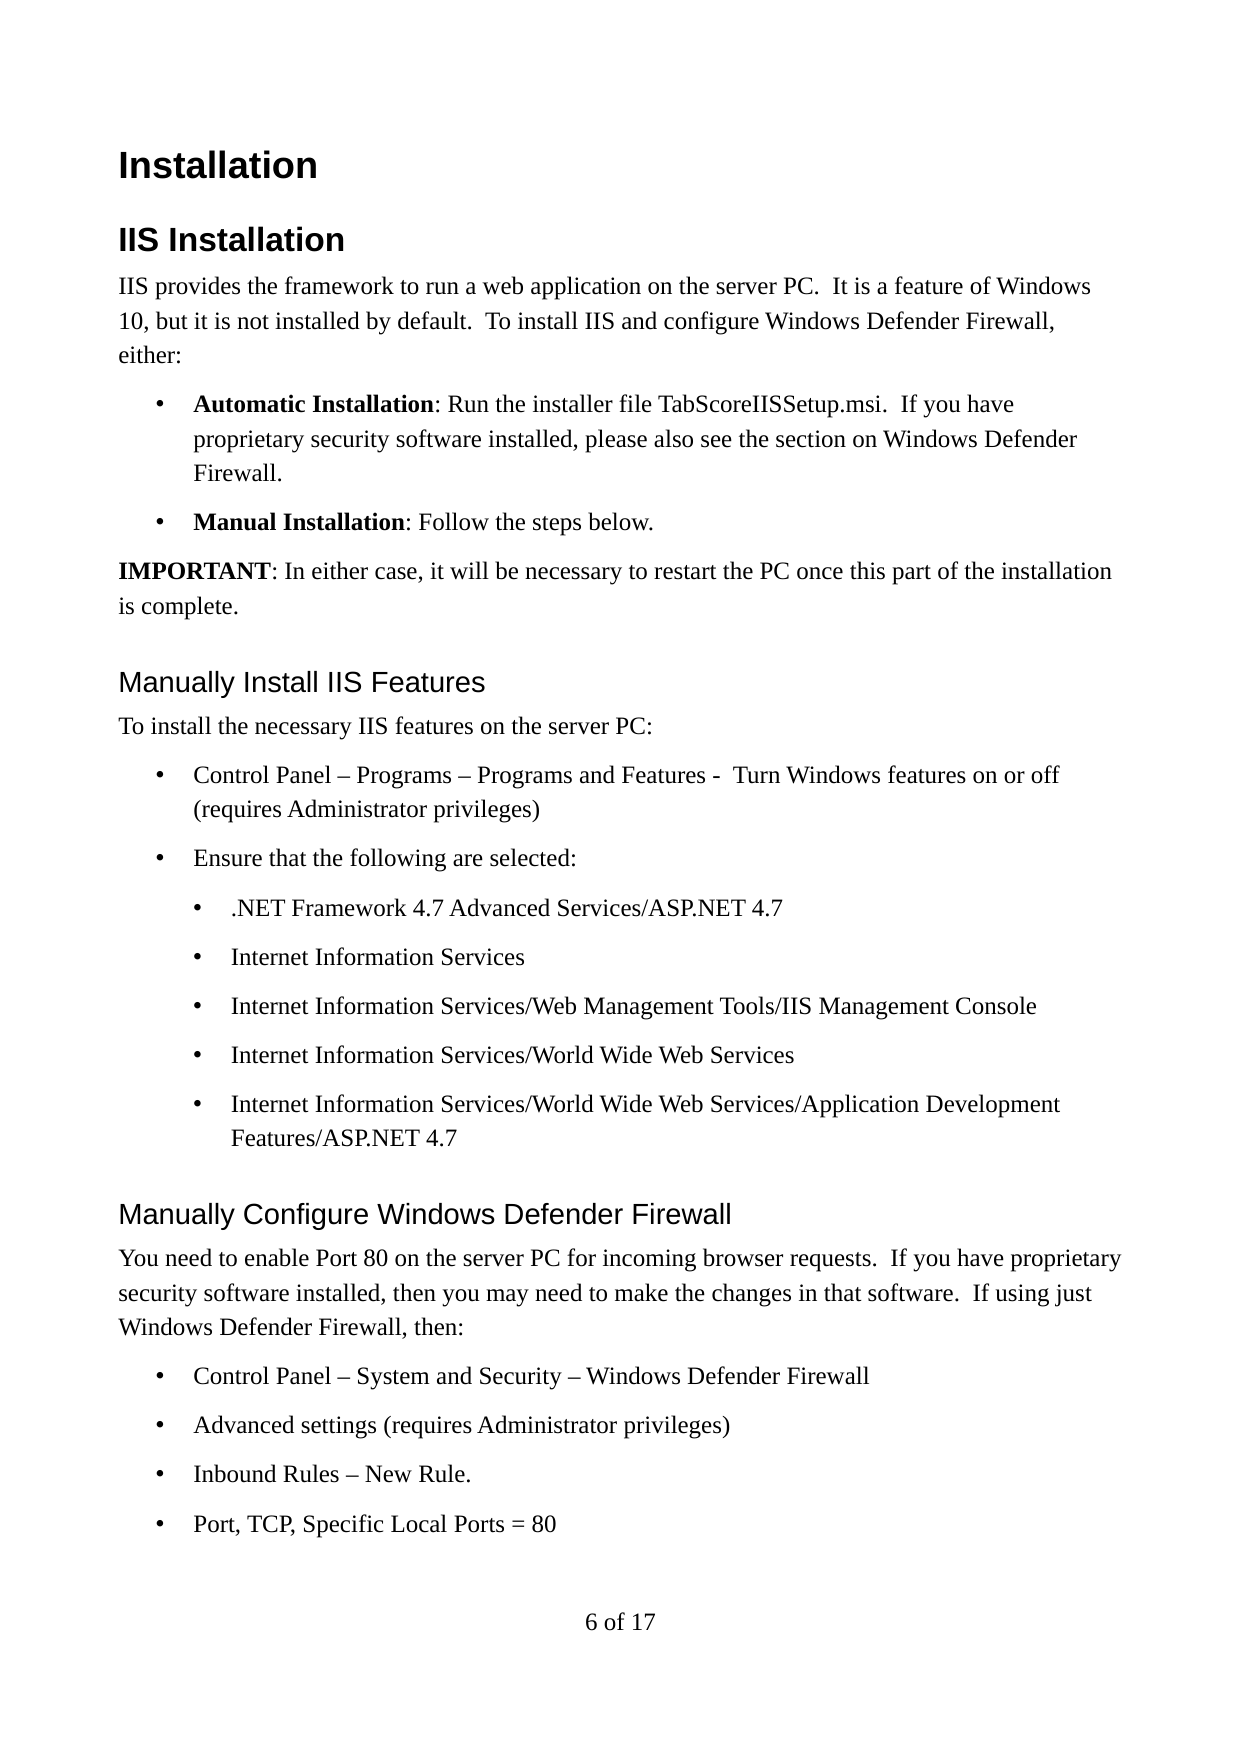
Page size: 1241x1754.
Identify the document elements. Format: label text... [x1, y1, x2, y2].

text You need to enable Port 80 on the server PC for incoming browser requests. If you have proprietary security software installed, then you may need to make the changes in that software. If using just Windows Defender Firewall, then: [118, 1243, 1122, 1341]
subtitle IIS Installation [118, 220, 1122, 259]
list Advanced settings (requires Administrator privileges) [156, 1411, 1122, 1439]
subtitle Manually Configure Windows Defender Firewall [118, 1197, 1122, 1231]
list .NET Framework 4.7 Advanced Services/ASP.NET 4.7 [193, 893, 1122, 921]
list Manual Installation: Follow the steps below. [156, 507, 1122, 536]
list Ensure that the following are selected: [156, 843, 1122, 872]
list Automatic Installation: Run the installer file TabScoreIISSetup.msi. If you have proprietary security software installed, please also see the section on Windows Defender Firewall. [156, 389, 1122, 487]
list Inbound Rules – New Rule. [156, 1459, 1122, 1488]
subtitle Manually Install IIS Features [118, 665, 1122, 698]
list Internet Information Services/World Wide Web Services [193, 1040, 1122, 1068]
list Internet Information Services [193, 942, 1122, 970]
text IIS provides the framework to run a web application on the server PC. It is a feature of Windows 10, but it is not installed by default. To install IIS and configure Windows Defender Firewall, either: [118, 271, 1122, 369]
list Control Panel – System and Security – Windows Defender Firewall [156, 1361, 1122, 1390]
text IMPORTANT: In either case, it will be necessary to restart the PC once this part of the installation is complete. [118, 556, 1122, 619]
list Internet Information Services/World Wide Web Services/Application Development Features/ASP.NET 4.7 [193, 1089, 1122, 1152]
subtitle Installation [118, 143, 1122, 187]
text To install the necessary IIS features on the server PC: [118, 711, 1122, 740]
list Control Panel – Programs – Programs and Features - Turn Windows features on or off (requires Administrator privileges) [156, 760, 1122, 823]
list Internet Information Services/Web Management Tools/IIS Management Console [193, 991, 1122, 1019]
list Port, TCP, Specific Local Ports = 80 [156, 1509, 1122, 1537]
